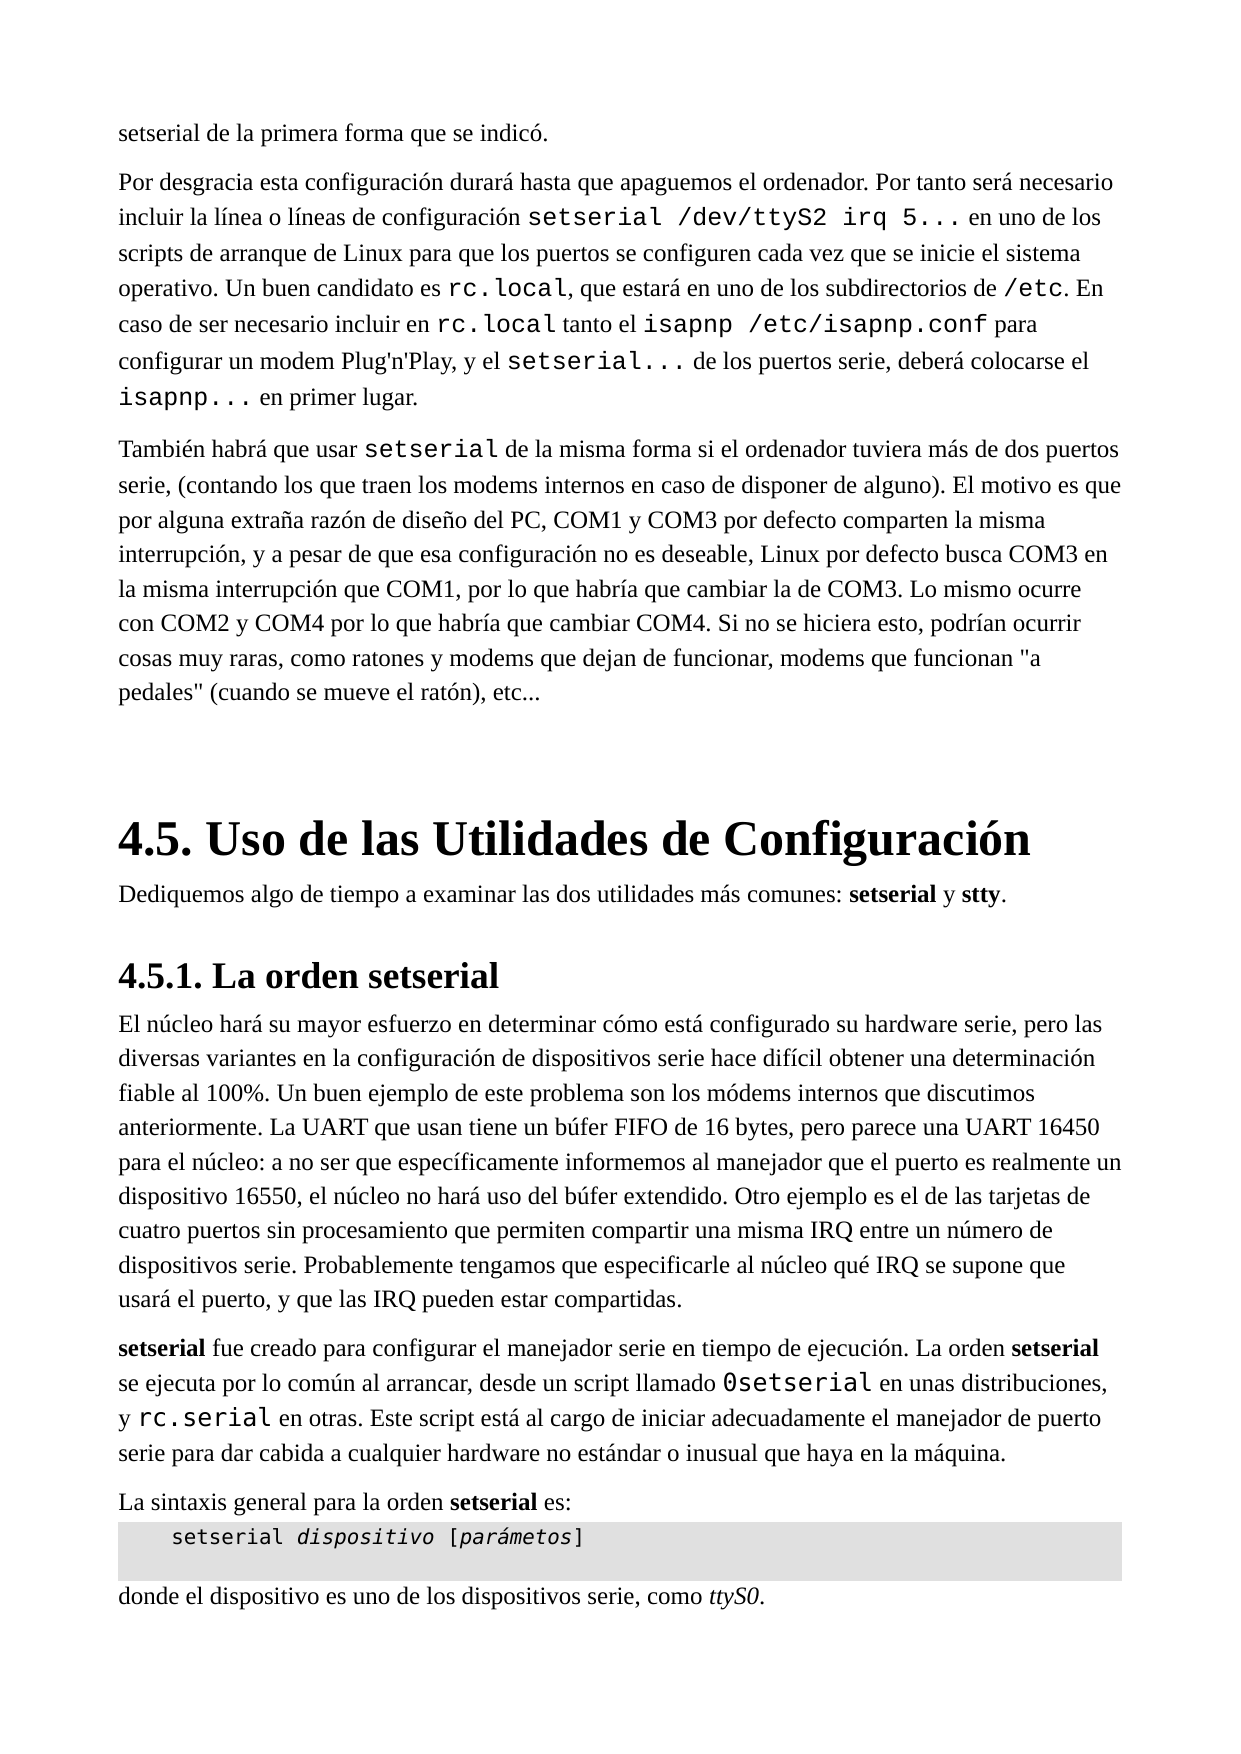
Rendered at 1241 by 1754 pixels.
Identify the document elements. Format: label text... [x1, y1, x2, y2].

subtitle 4.5. Uso de las Utilidades de Configuración [118, 809, 1122, 866]
text El núcleo hará su mayor esfuerzo en determinar cómo está configurado su hardware serie, pero las diversas variantes en la configuración de dispositivos serie hace difícil obtener una determinación fiable al 100%. Un buen ejemplo de este problema son los módems internos que discutimos anteriormente. La UART que usan tiene un búfer FIFO de 16 bytes, pero parece una UART 16450 para el núcleo: a no ser que específicamente informemos al manejador que el puerto es realmente un dispositivo 16550, el núcleo no hará uso del búfer extendido. Otro ejemplo es el de las tarjetas de cuatro puertos sin procesamiento que permiten compartir una misma IRQ entre un número de dispositivos serie. Probablemente tengamos que especificarle al núcleo qué IRQ se supone que usará el puerto, y que las IRQ pueden estar compartidas. [118, 1009, 1122, 1313]
subtitle 4.5.1. La orden setserial [118, 953, 1122, 996]
text También habrá que usar setserial de la misma forma si el ordenador tuviera más de dos puertos serie, (contando los que traen los modems internos en caso de disponer de alguno). El motivo es que por alguna extraña razón de diseño del PC, COM1 y COM3 por defecto comparten la misma interrupción, y a pesar de que esa configuración no es deseable, Linux por defecto busca COM3 en la misma interrupción que COM1, por lo que habría que cambiar la de COM3. Lo mismo ocurre con COM2 y COM4 por lo que habría que cambiar COM4. Si no se hiciera esto, podrían ocurrir cosas muy raras, como ratones y modems que dejan de funcionar, modems que funcionan "a pedales" (cuando se mueve el ratón), etc... [118, 434, 1122, 706]
text Dediquemos algo de tiempo a examinar las dos utilidades más comunes: setserial y stty. [118, 879, 1122, 908]
text La sintaxis general para la orden setserial es: [118, 1487, 1122, 1516]
text setserial fue creado para configurar el manejador serie en tiempo de ejecución. La orden setserial se ejecuta por lo común al arrancar, desde un script llamado 0setserial en unas distribuciones, y rc.serial en otras. Este script está al cargo de iniciar adecuadamente el manejador de puerto serie para dar cabida a cualquier hardware no estándar o inusual que haya en la máquina. [118, 1333, 1122, 1467]
text setserial de la primera forma que se indicó. [118, 118, 1122, 147]
text donde el dispositivo es uno de los dispositivos serie, como ttyS0. [118, 1581, 1122, 1610]
text Por desgracia esta configuración durará hasta que apaguemos el ordenador. Por tanto será necesario incluir la línea o líneas de configuración setserial /dev/ttyS2 irq 5... en uno de los scripts de arranque de Linux para que los puertos se configuren cada vez que se inicie el sistema operativo. Un buen candidato es rc.local, que estará en uno de los subdirectorios de /etc. En caso de ser necesario incluir en rc.local tanto el isapnp /etc/isapnp.conf para configurar un modem Plug'n'Play, y el setserial... de los puertos serie, deberá colocarse el isapnp... en primer lugar. [118, 167, 1122, 413]
table_header setserial dispositivo [parámetos] [118, 1522, 1122, 1581]
